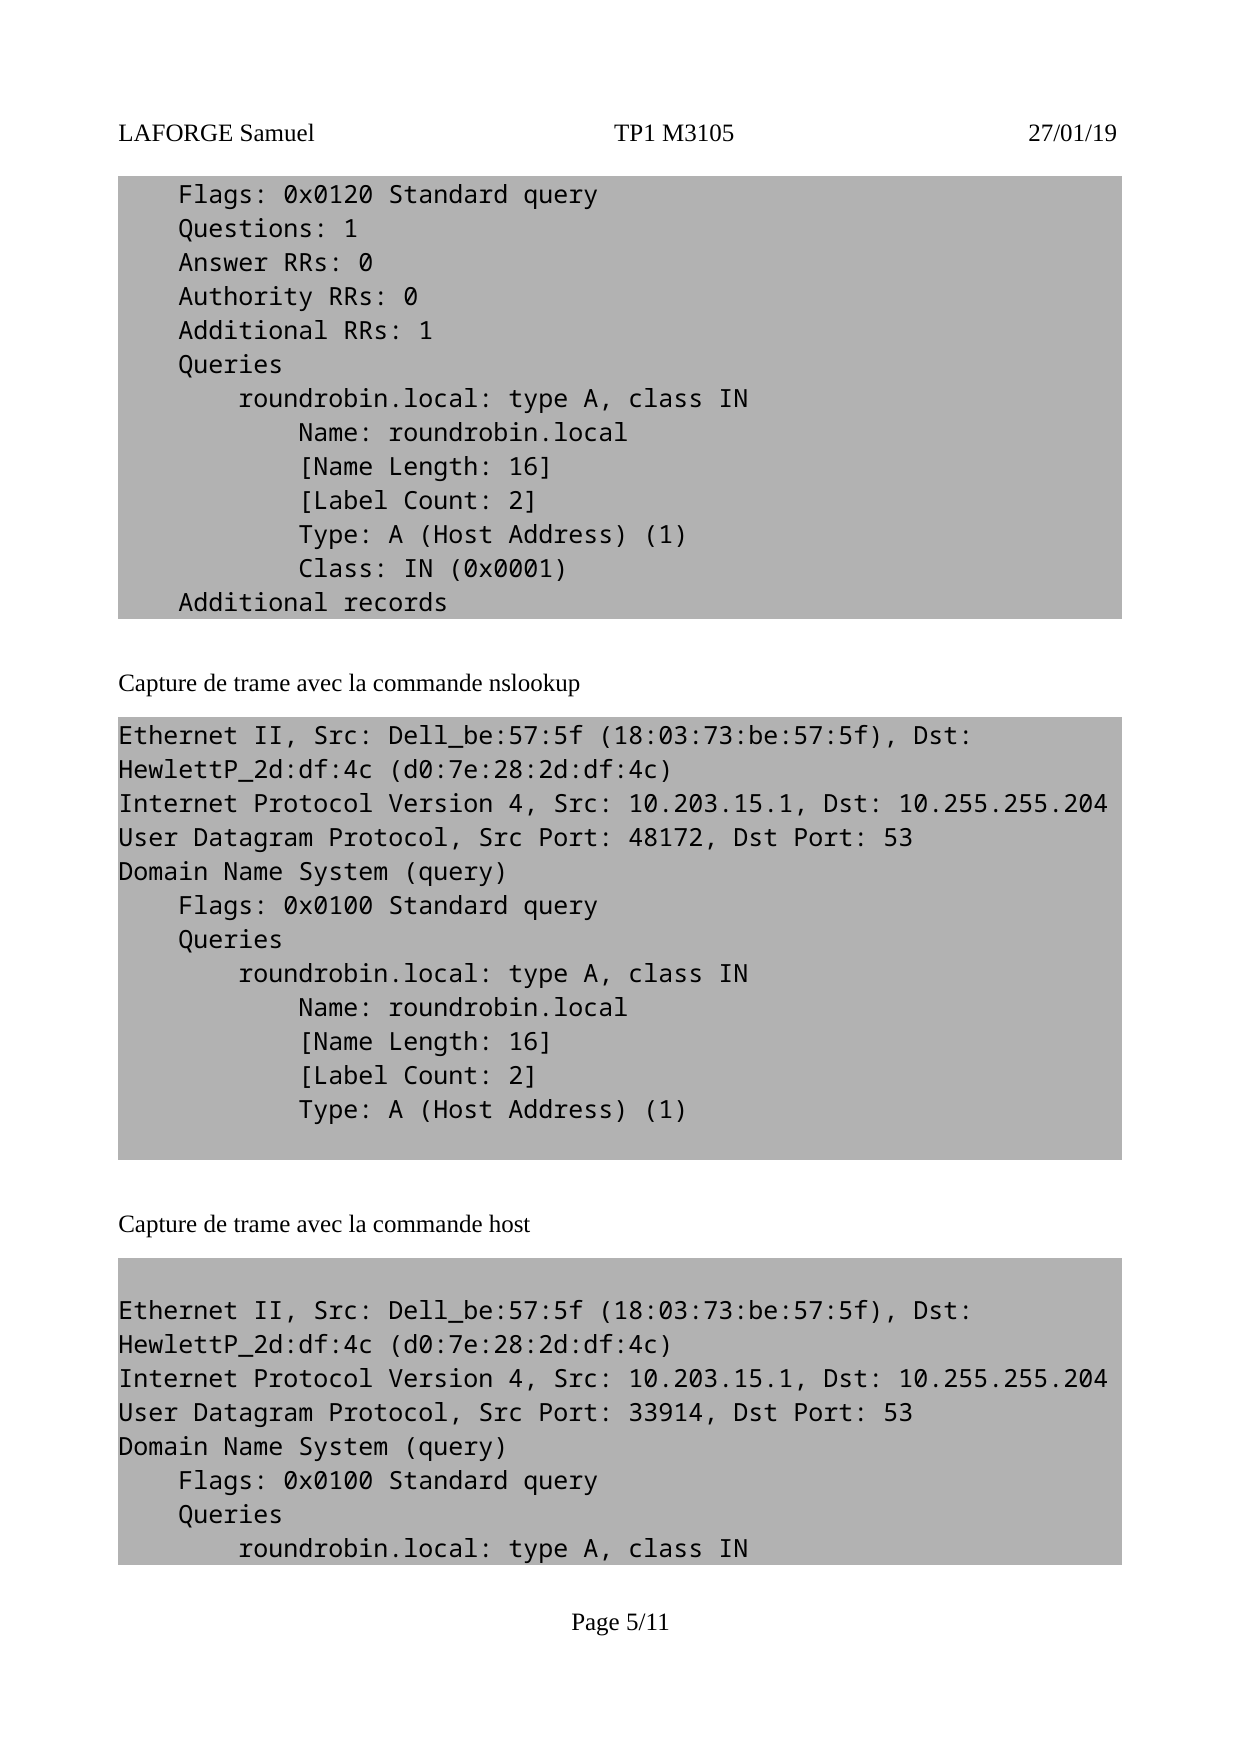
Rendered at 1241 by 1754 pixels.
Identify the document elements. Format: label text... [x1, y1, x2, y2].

text Flags: 0x0100 Standard query [118, 1463, 1122, 1497]
text Queries [118, 1497, 1122, 1531]
text Questions: 1 [118, 210, 1122, 244]
text Flags: 0x0100 Standard query [118, 888, 1122, 922]
text Name: roundrobin.local [118, 990, 1122, 1024]
text [Name Length: 16] [118, 449, 1122, 483]
text Type: A (Host Address) (1) [118, 1092, 1122, 1126]
text User Datagram Protocol, Src Port: 48172, Dst Port: 53 [118, 819, 1122, 853]
text [Name Length: 16] [118, 1024, 1122, 1058]
text Answer RRs: 0 [118, 244, 1122, 278]
text roundrobin.local: type A, class IN [118, 956, 1122, 990]
text Class: IN (0x0001) [118, 551, 1122, 585]
text Domain Name System (query) [118, 853, 1122, 888]
text Capture de trame avec la commande nslookup [118, 668, 1122, 697]
text Authority RRs: 0 [118, 278, 1122, 313]
text Additional RRs: 1 [118, 313, 1122, 347]
text Ethernet II, Src: Dell_be:57:5f (18:03:73:be:57:5f), Dst: HewlettP_2d:df:4c (d0:7e:28:2d:df:4c) [118, 1292, 1122, 1360]
text Domain Name System (query) [118, 1428, 1122, 1463]
text Additional records [118, 585, 1122, 619]
text roundrobin.local: type A, class IN [118, 1531, 1122, 1565]
text [Label Count: 2] [118, 483, 1122, 517]
text Capture de trame avec la commande host [118, 1209, 1122, 1238]
text Queries [118, 347, 1122, 381]
text Name: roundrobin.local [118, 415, 1122, 449]
text Internet Protocol Version 4, Src: 10.203.15.1, Dst: 10.255.255.204 [118, 785, 1122, 819]
text Queries [118, 922, 1122, 956]
text User Datagram Protocol, Src Port: 33914, Dst Port: 53 [118, 1394, 1122, 1428]
text Flags: 0x0120 Standard query [118, 176, 1122, 210]
text roundrobin.local: type A, class IN [118, 381, 1122, 415]
text Internet Protocol Version 4, Src: 10.203.15.1, Dst: 10.255.255.204 [118, 1360, 1122, 1394]
text Type: A (Host Address) (1) [118, 517, 1122, 551]
text Ethernet II, Src: Dell_be:57:5f (18:03:73:be:57:5f), Dst: HewlettP_2d:df:4c (d0:7e:28:2d:df:4c) [118, 717, 1122, 785]
text [Label Count: 2] [118, 1058, 1122, 1092]
